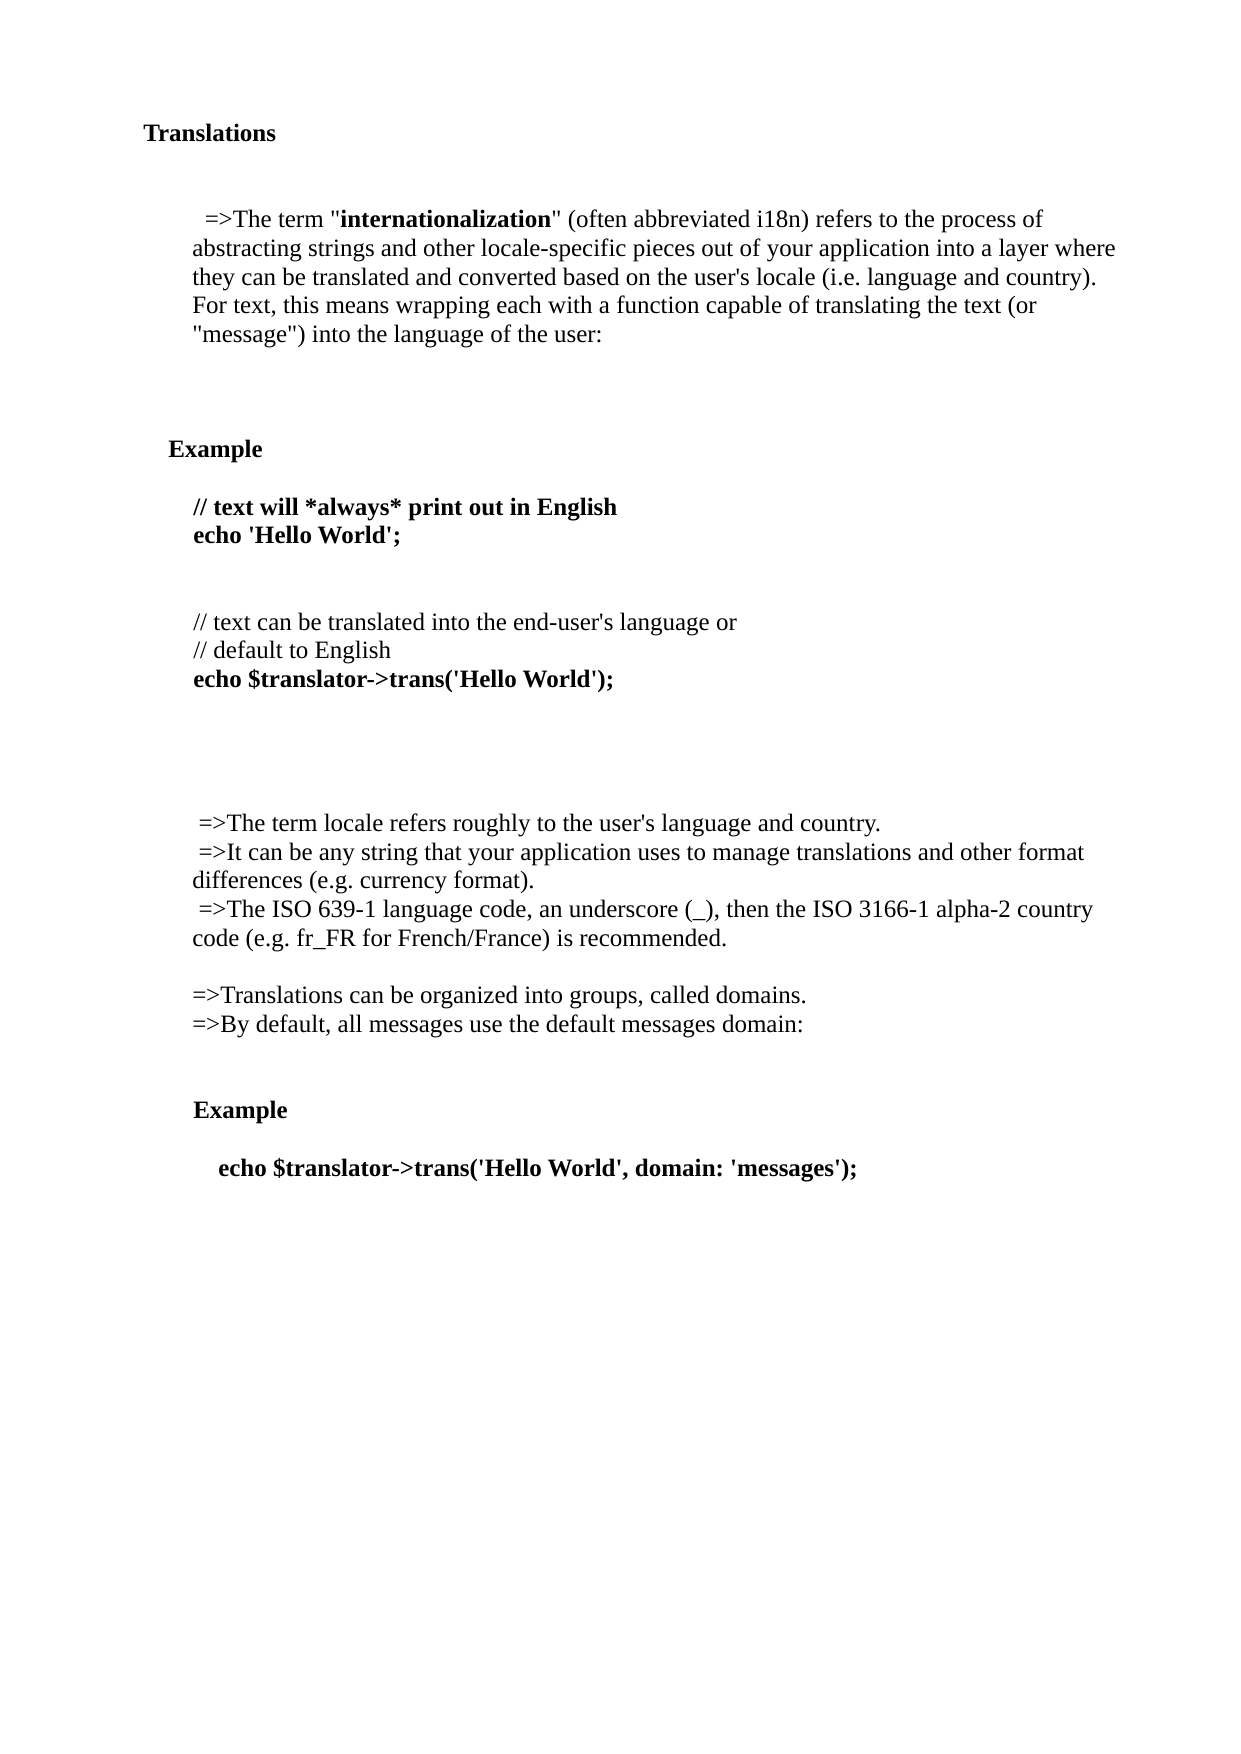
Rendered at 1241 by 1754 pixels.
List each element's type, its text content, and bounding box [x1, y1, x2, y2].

text echo 'Hello World'; [118, 521, 1122, 549]
text =>The term locale refers roughly to the user's language and country. [118, 808, 1122, 837]
text // text will *always* print out in English [118, 492, 1122, 521]
text =>Translations can be organized into groups, called domains. [118, 981, 1122, 1009]
text echo $translator->trans('Hello World', domain: 'messages'); [118, 1153, 1122, 1182]
text =>It can be any string that your application uses to manage translations and other format differences (e.g. currency format). [118, 837, 1122, 894]
text echo $translator->trans('Hello World'); [118, 664, 1122, 693]
text Example [118, 1096, 1122, 1124]
text =>The term "internationalization" (often abbreviated i18n) refers to the process of abstracting strings and other locale-specific pieces out of your application into a layer where they can be translated and converted based on the user's locale (i.e. language and country). For text, this means wrapping each with a function capable of translating the text (or "message") into the language of the user: [118, 204, 1122, 348]
text =>The ISO 639-1 language code, an underscore (_), then the ISO 3166-1 alpha-2 country code (e.g. fr_FR for French/France) is recommended. [118, 894, 1122, 952]
text // default to English [118, 636, 1122, 664]
text =>By default, all messages use the default messages domain: [118, 1009, 1122, 1038]
text Example [118, 434, 1122, 463]
text // text can be translated into the end-user's language or [118, 607, 1122, 636]
text Translations [118, 118, 1122, 147]
